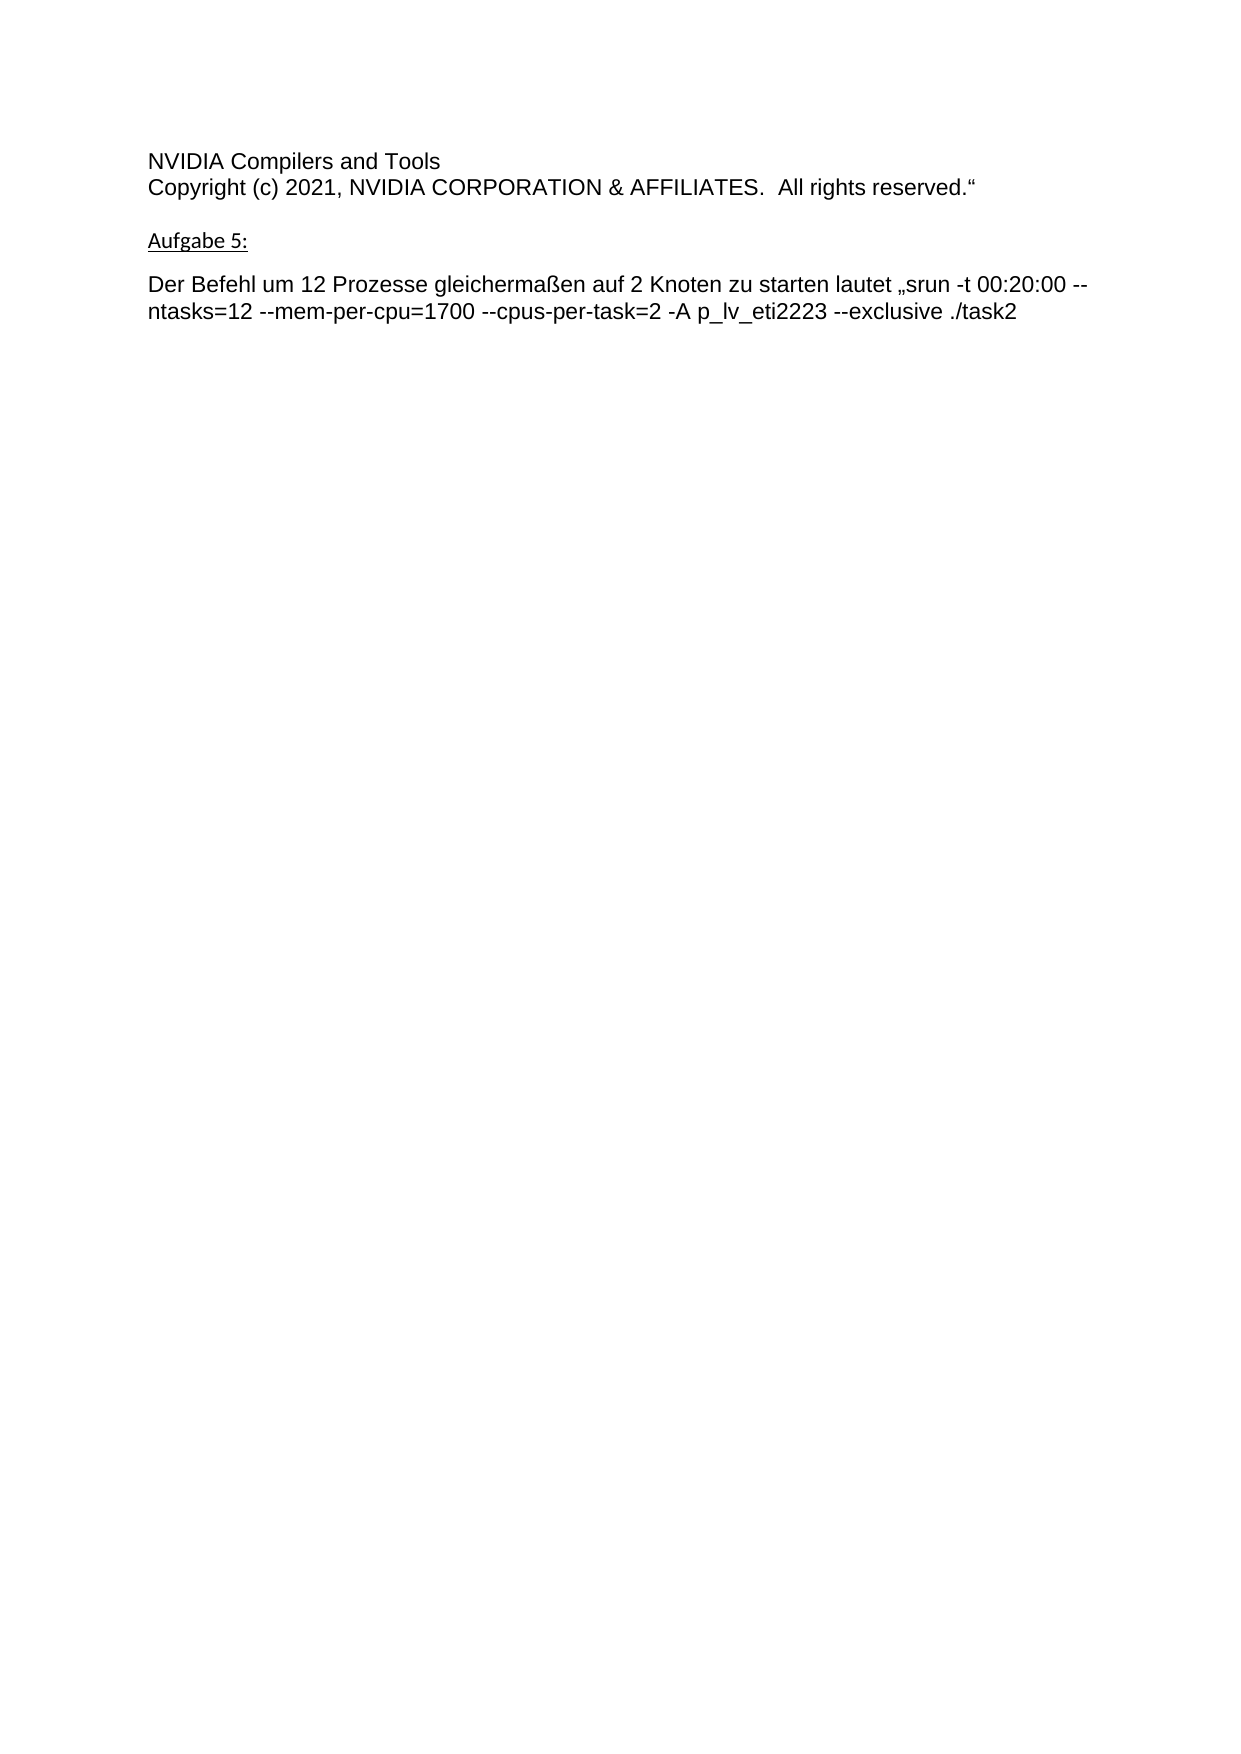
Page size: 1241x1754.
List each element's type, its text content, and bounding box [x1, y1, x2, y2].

text Aufgabe 5: [148, 227, 1093, 255]
text Der Befehl um 12 Prozesse gleichermaßen auf 2 Knoten zu starten lautet „srun -t 00:20:00 --ntasks=12 --mem-per-cpu=1700 --cpus-per-task=2 -A p_lv_eti2223 --exclusive ./task2 [148, 271, 1093, 324]
text Copyright (c) 2021, NVIDIA CORPORATION & AFFILIATES. All rights reserved.“ [148, 174, 1093, 200]
text NVIDIA Compilers and Tools [148, 148, 1093, 174]
